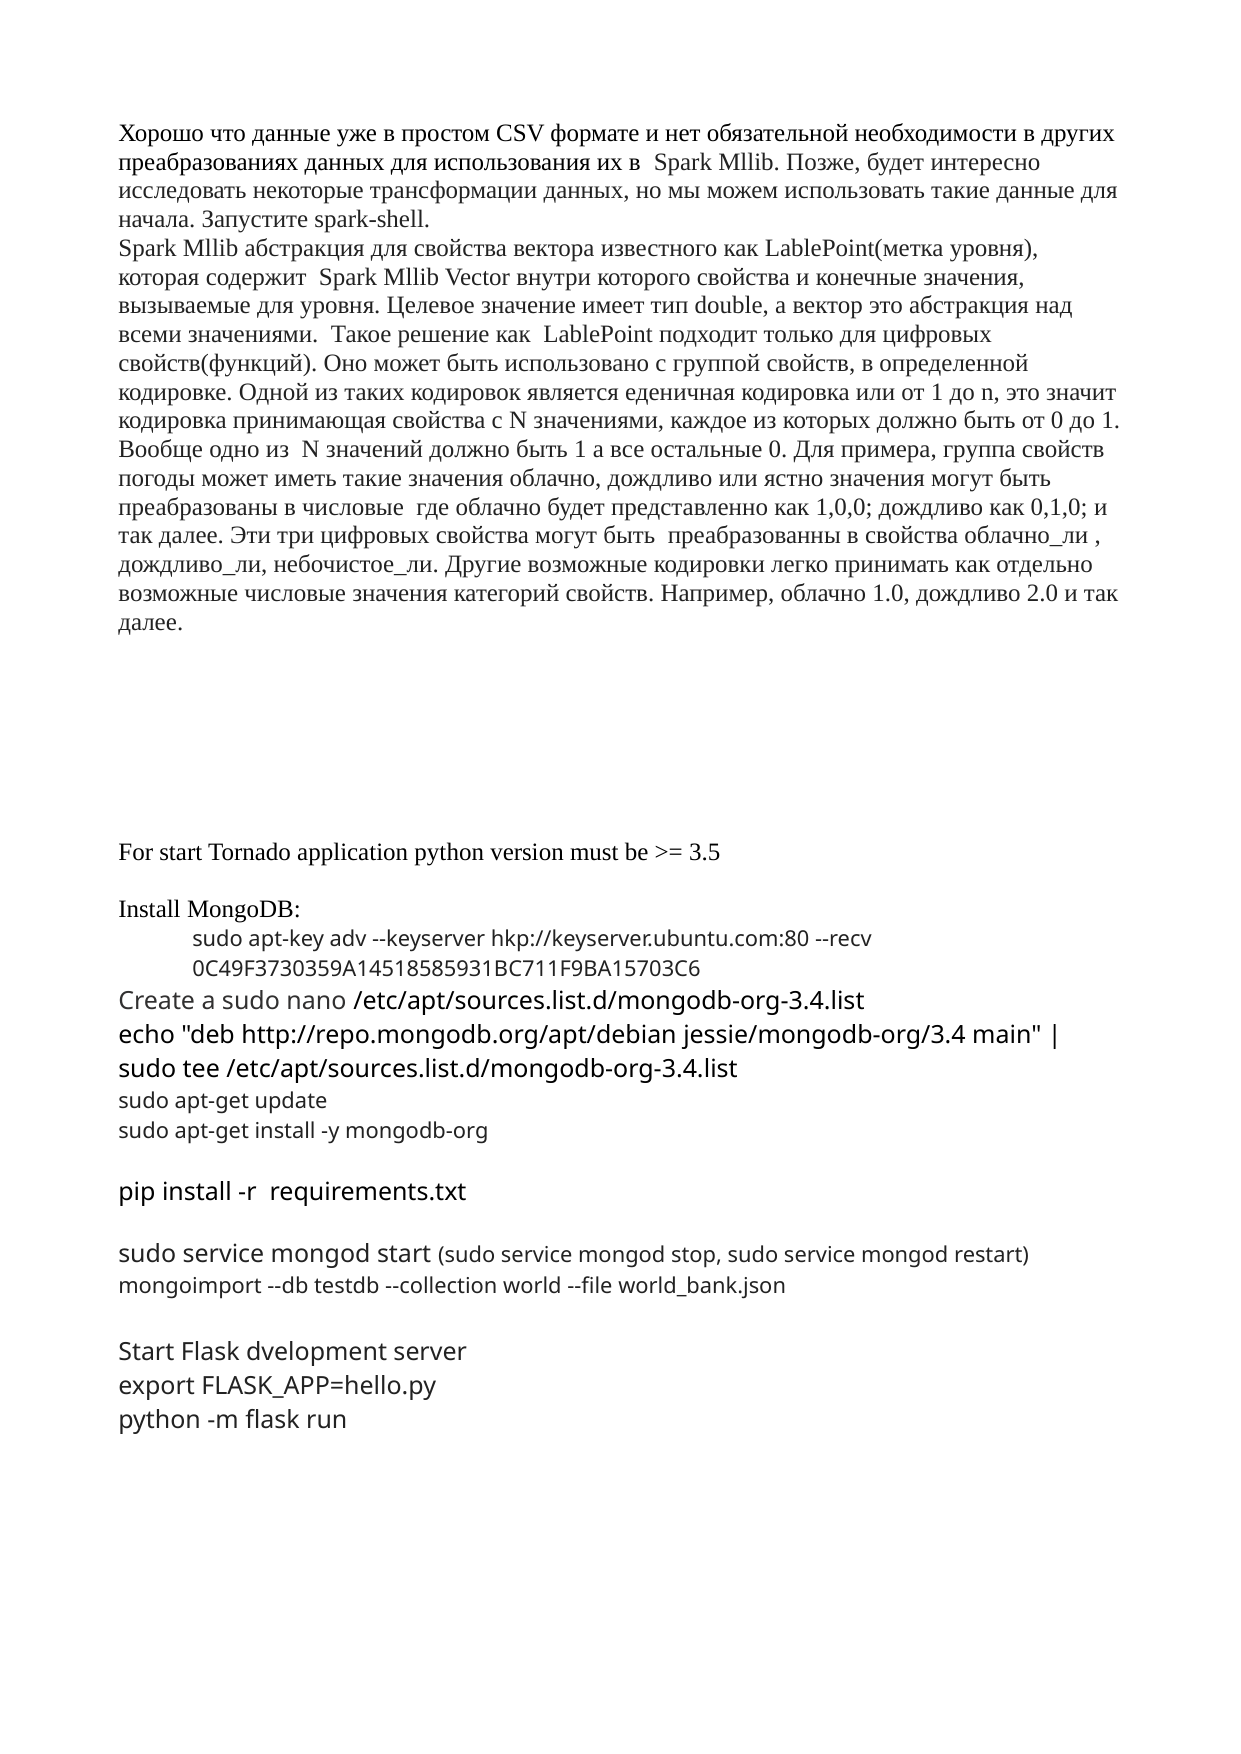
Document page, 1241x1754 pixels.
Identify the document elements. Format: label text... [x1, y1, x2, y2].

text sudo apt-key adv --keyserver hkp://keyserver.ubuntu.com:80 --recv 0C49F3730359A14518585931BC711F9BA15703C6 Create a sudo nano /etc/apt/sources.list.d/mongodb-org-3.4.list [118, 923, 1122, 1017]
text sudo apt-get update [118, 1085, 1122, 1115]
text echo "deb http://repo.mongodb.org/apt/debian jessie/mongodb-org/3.4 main" | sudo tee /etc/apt/sources.list.d/mongodb-org-3.4.list [118, 1017, 1122, 1085]
text For start Tornado application python version must be >= 3.5 [118, 837, 1122, 866]
text Хорошо что данные уже в простом CSV формате и нет обязательной необходимости в других преабразованиях данных для использования их в Spark Mllib. Позже, будет интересно исследовать некоторые трансформации данных, но мы можем использовать такие данные для начала. Запустите spark-shell. [118, 118, 1122, 233]
text Start Flask dvelopment server [118, 1334, 1122, 1368]
text Spark Mllib абстракция для свойства вектора известного как LablePoint(метка уровня), которая содержит Spark Mllib Vector внутри которого свойства и конечные значения, вызываемые для уровня. Целевое значение имеет тип double, а вектор это абстракция над всеми значениями. Такое решение как LablePoint подходит только для цифровых свойств(функций). Оно может быть использовано с группой свойств, в определенной кодировке. Одной из таких кодировок является еденичная кодировка или от 1 до n, это значит кодировка принимающая свойства с N значениями, каждое из которых должно быть от 0 до 1. Вообще одно из N значений должно быть 1 а все остальные 0. Для примера, группа свойств погоды может иметь такие значения облачно, дождливо или ястно значения могут быть преабразованы в числовые где облачно будет представленно как 1,0,0; дождливо как 0,1,0; и так далее. Эти три цифровых свойства могут быть преабразованны в свойства облачно_ли , дождливо_ли, небочистое_ли. Другие возможные кодировки легко принимать как отдельно возможные числовые значения категорий свойств. Например, облачно 1.0, дождливо 2.0 и так далее. [118, 233, 1122, 636]
text python -m flask run [118, 1402, 1122, 1436]
text export FLASK_APP=hello.py [118, 1368, 1122, 1402]
text sudo apt-get install -y mongodb-org [118, 1115, 1122, 1144]
text pip install -r requirements.txt [118, 1173, 1122, 1207]
text sudo service mongod start (sudo service mongod stop, sudo service mongod restart) [118, 1236, 1122, 1270]
text Install MongoDB: [118, 894, 1122, 923]
text mongoimport --db testdb --collection world --file world_bank.json [118, 1270, 1122, 1300]
